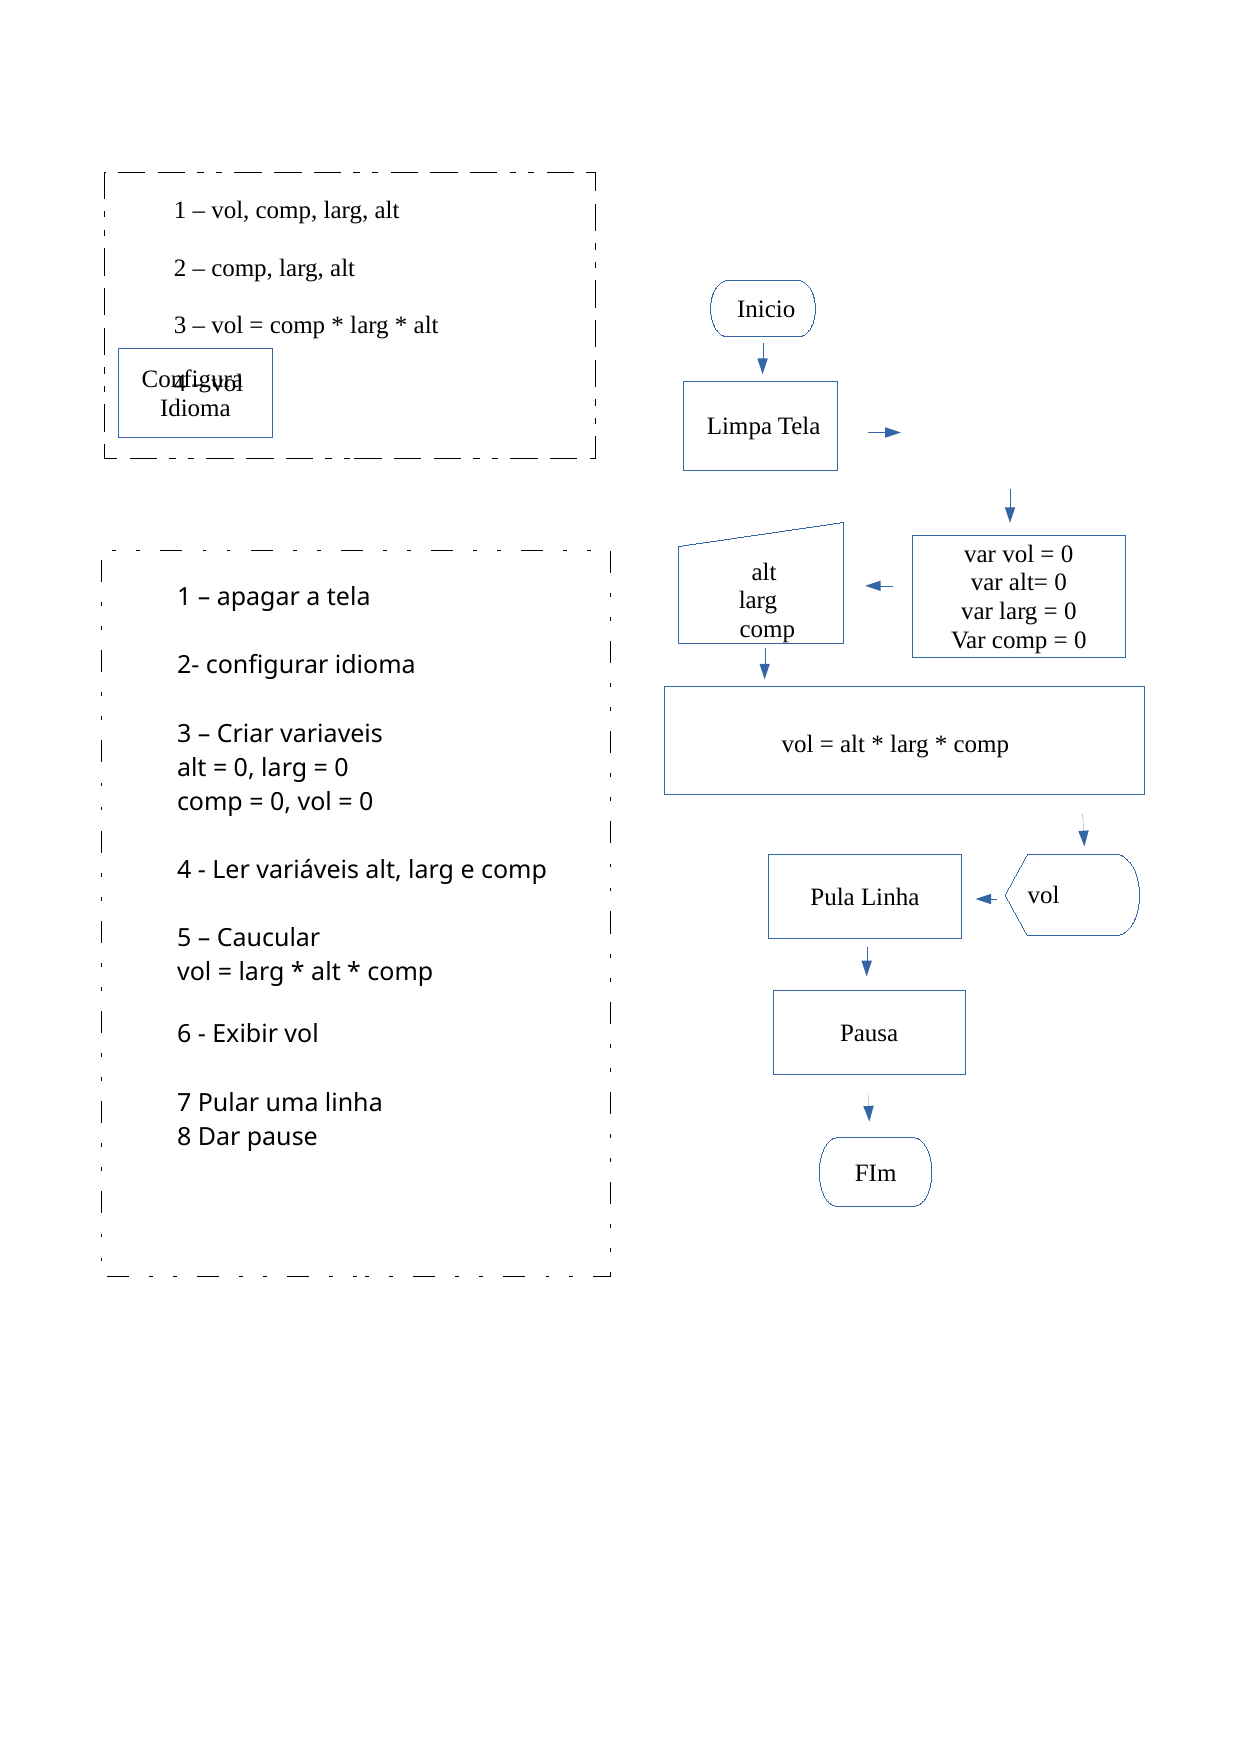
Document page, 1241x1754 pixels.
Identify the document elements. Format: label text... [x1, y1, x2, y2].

text [844, 585, 912, 614]
text vol = alt * larg * comp [118, 700, 664, 758]
text [844, 614, 912, 643]
text larg [118, 585, 678, 614]
text [118, 557, 678, 585]
text [844, 557, 912, 585]
text vol = alt * larg * comp [665, 700, 1122, 758]
text alt [679, 557, 843, 585]
text comp [913, 614, 1122, 643]
text comp [679, 614, 843, 643]
text alt [913, 557, 1122, 585]
text larg [679, 585, 843, 614]
text [118, 614, 678, 643]
text larg [913, 585, 1122, 614]
